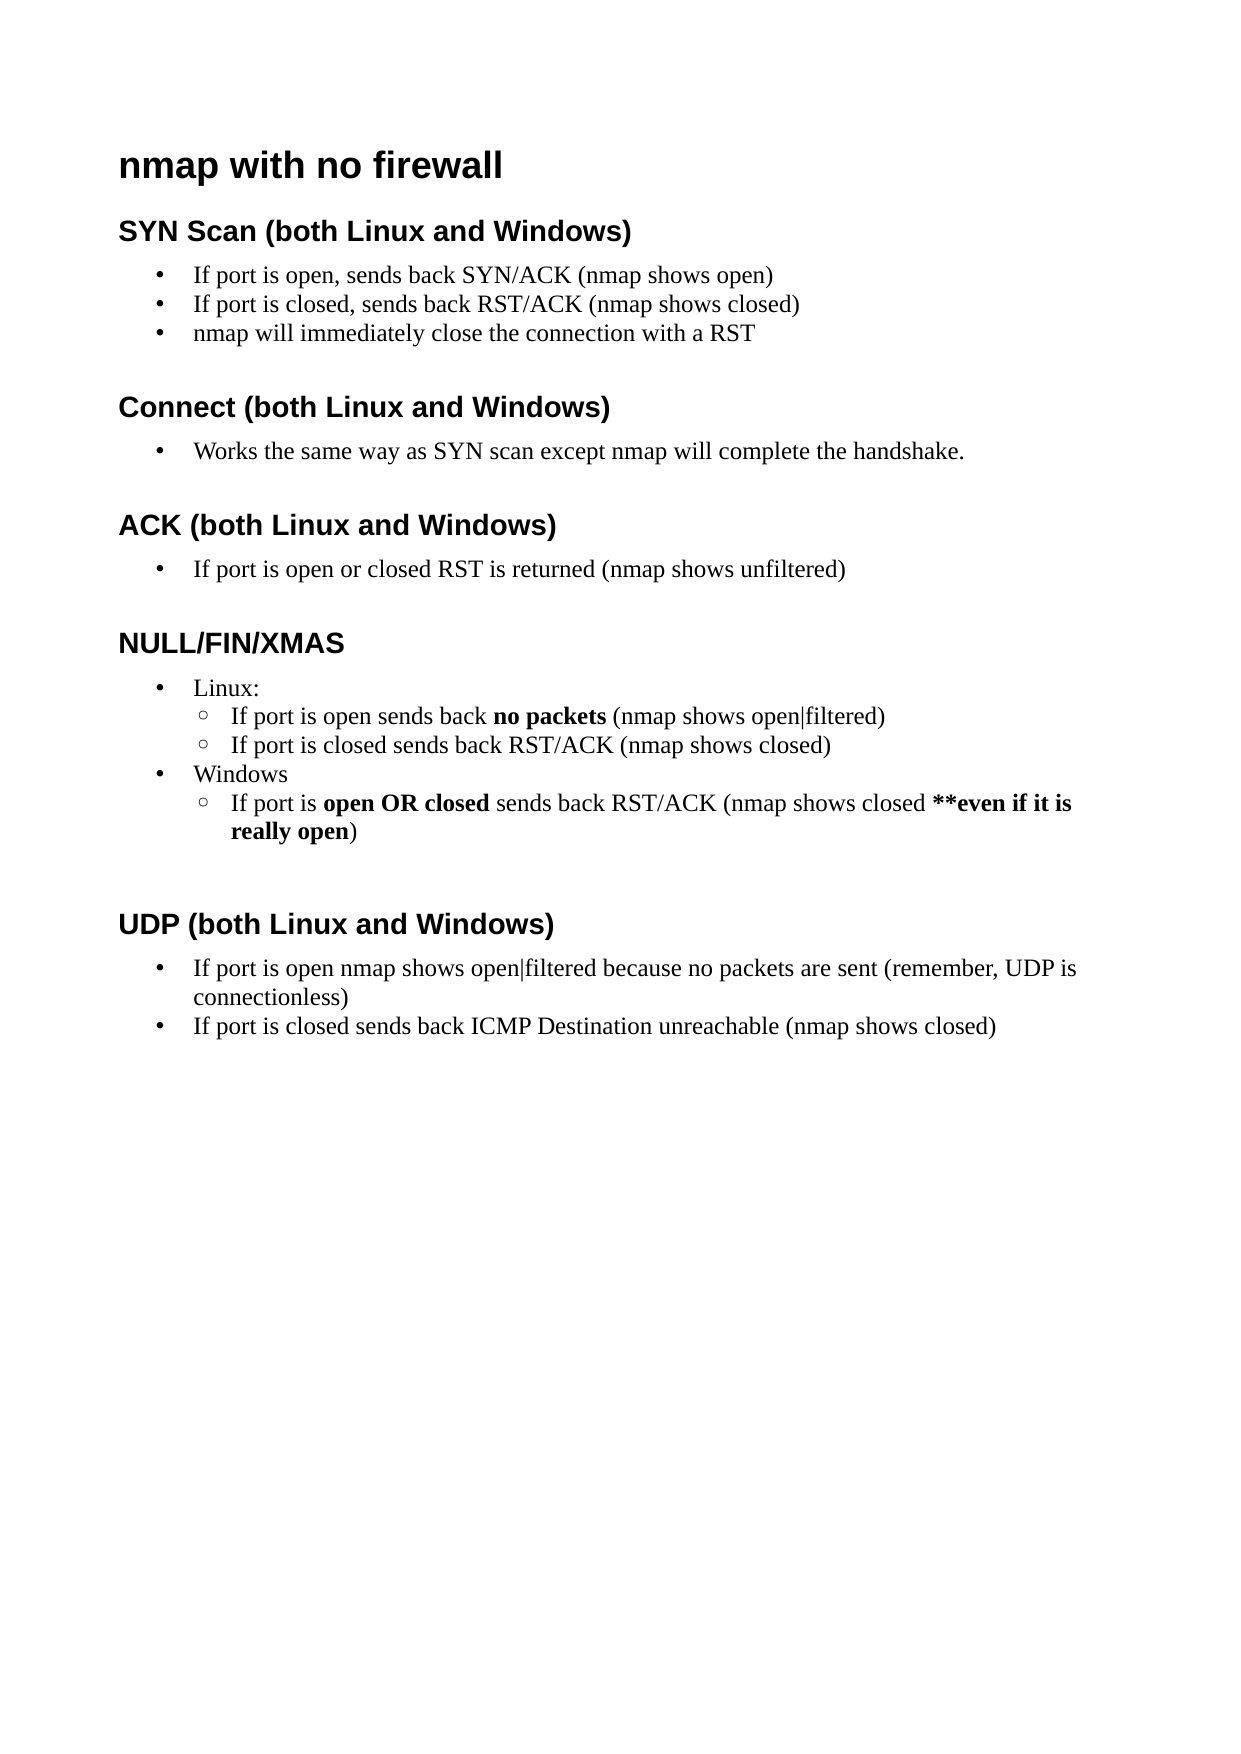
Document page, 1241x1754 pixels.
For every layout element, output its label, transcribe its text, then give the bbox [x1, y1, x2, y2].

subtitle SYN Scan (both Linux and Windows) [118, 214, 1122, 248]
list nmap will immediately close the connection with a RST [156, 318, 1122, 346]
subtitle nmap with no firewall [118, 143, 1122, 187]
list If port is open nmap shows open|filtered because no packets are sent (remember, UDP is connectionless) [156, 953, 1122, 1011]
list If port is open sends back no packets (nmap shows open|filtered) [193, 701, 1122, 730]
list Linux: [156, 673, 1122, 701]
list If port is closed, sends back RST/ACK (nmap shows closed) [156, 289, 1122, 318]
list If port is open OR closed sends back RST/ACK (nmap shows closed **even if it is really open) [193, 788, 1122, 845]
list If port is closed sends back ICMP Destination unreachable (nmap shows closed) [156, 1011, 1122, 1040]
subtitle UDP (both Linux and Windows) [118, 907, 1122, 941]
list If port is closed sends back RST/ACK (nmap shows closed) [193, 730, 1122, 759]
list If port is open or closed RST is returned (nmap shows unfiltered) [156, 554, 1122, 583]
list If port is open, sends back SYN/ACK (nmap shows open) [156, 260, 1122, 289]
subtitle NULL/FIN/XMAS [118, 626, 1122, 660]
list Windows [156, 759, 1122, 788]
list Works the same way as SYN scan except nmap will complete the handshake. [156, 436, 1122, 465]
subtitle ACK (both Linux and Windows) [118, 508, 1122, 542]
subtitle Connect (both Linux and Windows) [118, 390, 1122, 423]
